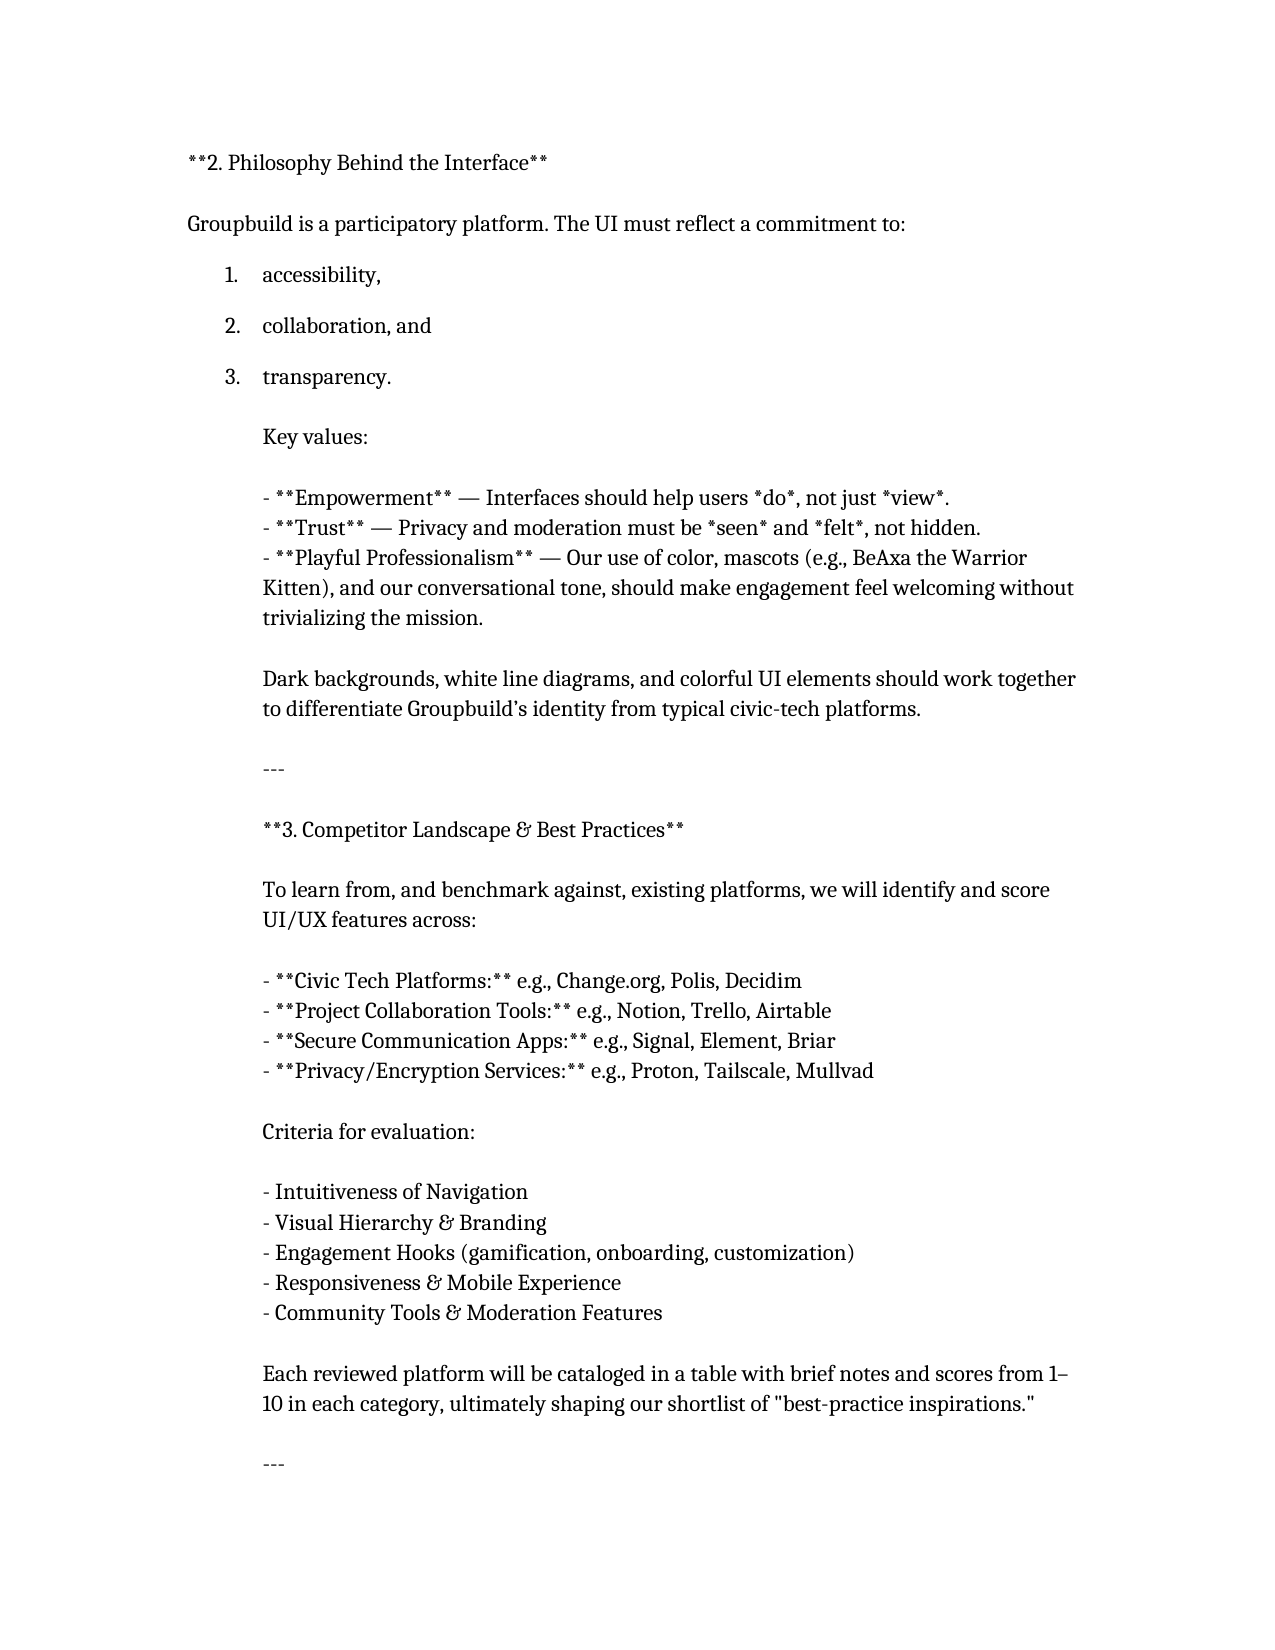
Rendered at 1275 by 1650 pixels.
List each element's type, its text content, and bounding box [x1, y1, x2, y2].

text --- **2. Philosophy Behind the Interface** Groupbuild is a participatory platform. The UI must reflect a commitment to: [187, 150, 1087, 237]
list transparency. Key values: - **Empowerment** — Interfaces should help users *do*, not just *view*. - **Trust** — Privacy and moderation must be *seen* and *felt*, not hidden. - **Playful Professionalism** — Our use of color, mascots (e.g., BeAxa the Warrior Kitten), and our conversational tone, should make engagement feel welcoming without trivializing the mission. Dark backgrounds, white line diagrams, and colorful UI elements should work together to differentiate Groupbuild’s identity from typical civic-tech platforms. --- **3. Competitor Landscape & Best Practices** To learn from, and benchmark against, existing platforms, we will identify and score UI/UX features across: - **Civic Tech Platforms:** e.g., Change.org, Polis, Decidim - **Project Collaboration Tools:** e.g., Notion, Trello, Airtable - **Secure Communication Apps:** e.g., Signal, Element, Briar - **Privacy/Encryption Services:** e.g., Proton, Tailscale, Mullvad Criteria for evaluation: - Intuitiveness of Navigation - Visual Hierarchy & Branding - Engagement Hooks (gamification, onboarding, customization) - Responsiveness & Mobile Experience - Community Tools & Moderation Features Each reviewed platform will be cataloged in a table with brief notes and scores from 1–10 in each category, ultimately shaping our shortlist of "best-practice inspirations." [225, 363, 1087, 1477]
list accessibility, [225, 261, 1087, 288]
list collaboration, and [225, 312, 1087, 339]
